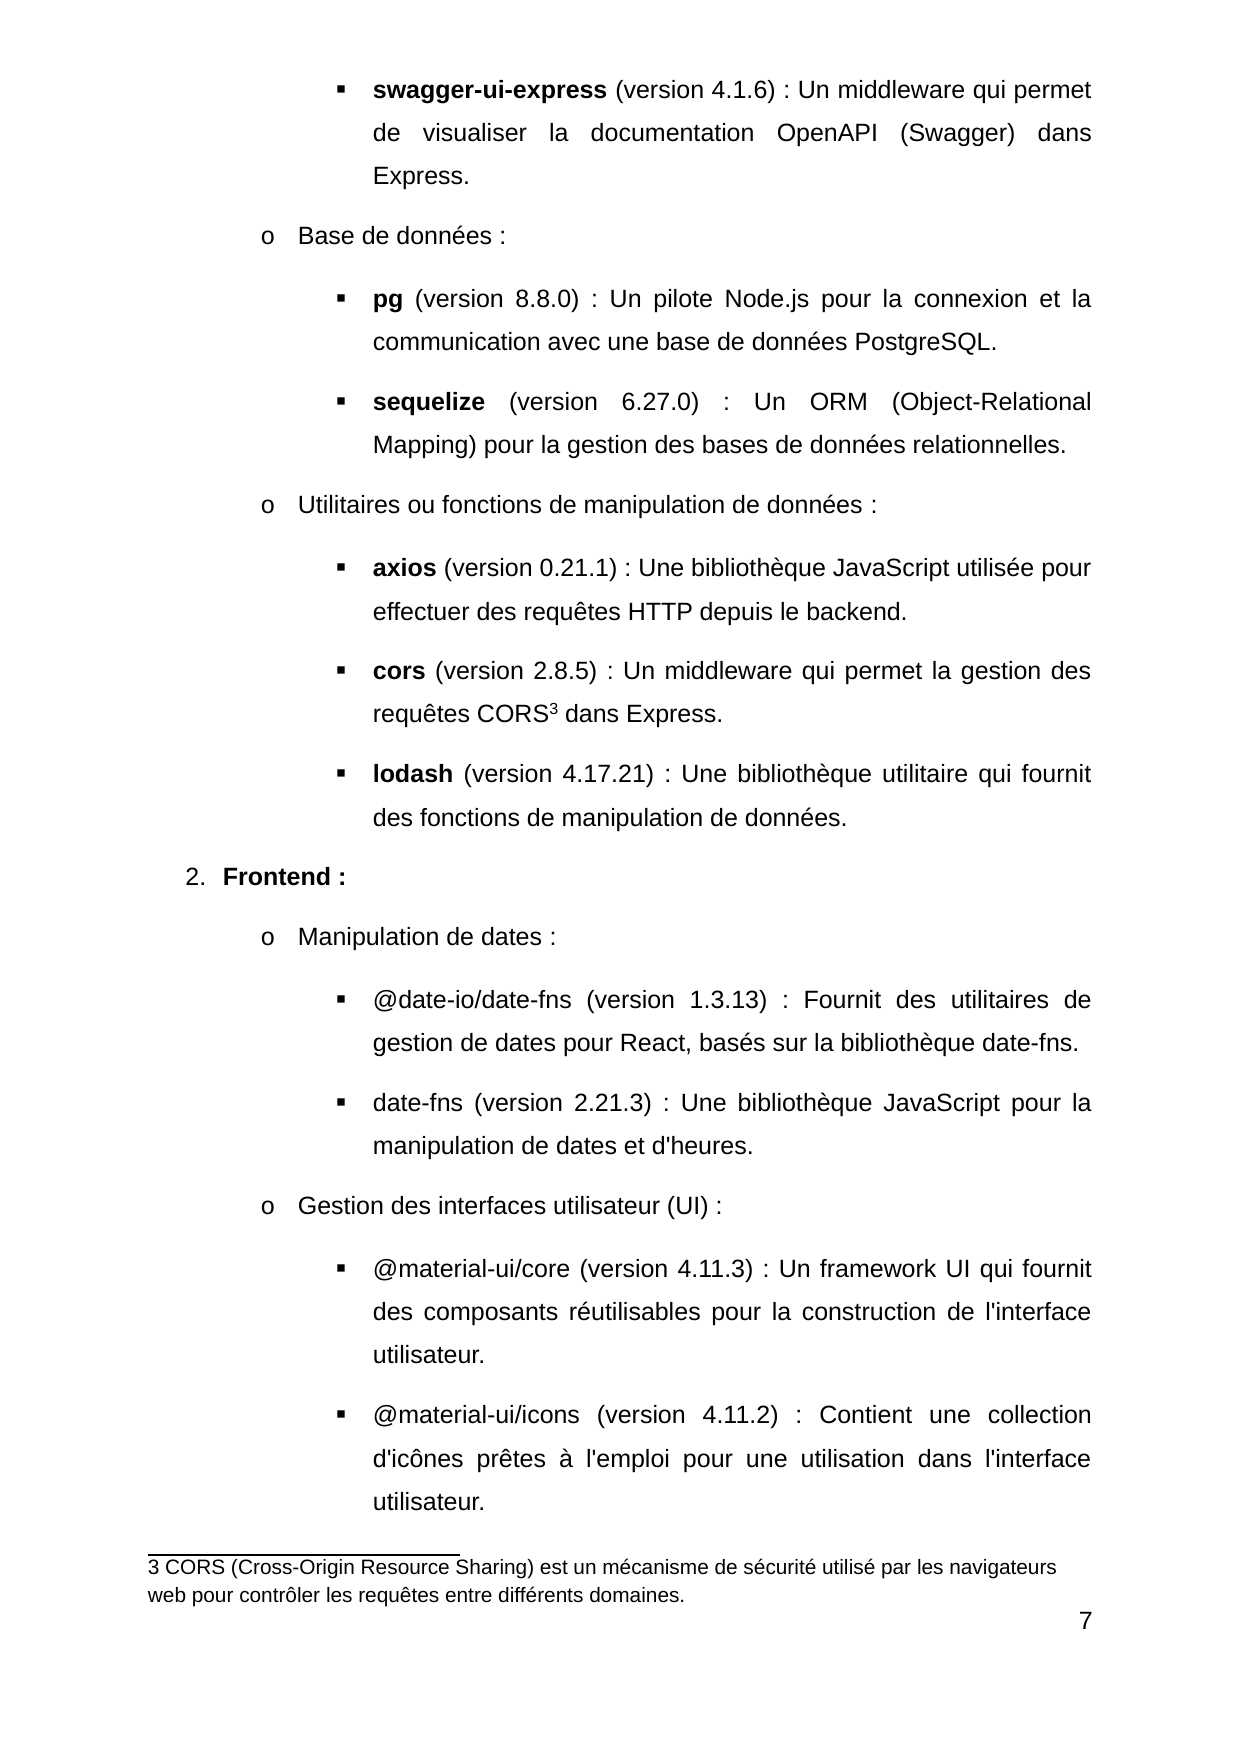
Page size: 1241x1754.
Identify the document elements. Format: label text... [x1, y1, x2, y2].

list @material-ui/core (version 4.11.3) : Un framework UI qui fournit des composants réutilisables pour la construction de l'interface utilisateur. [335, 1254, 1093, 1369]
list Frontend : [185, 862, 1093, 891]
list axios (version 0.21.1) : Une bibliothèque JavaScript utilisée pour effectuer des requêtes HTTP depuis le backend. [335, 553, 1093, 625]
list sequelize (version 6.27.0) : Un ORM (Object-Relational Mapping) pour la gestion des bases de données relationnelles. [335, 387, 1093, 459]
list Manipulation de dates : [260, 922, 1093, 953]
list Gestion des interfaces utilisateur (UI) : [260, 1191, 1093, 1222]
list cors (version 2.8.5) : Un middleware qui permet la gestion des requêtes CORS dans Express. [335, 656, 1093, 728]
list CORS (Cross-Origin Resource Sharing) est un mécanisme de sécurité utilisé par les navigateurs web pour contrôler les requêtes entre différents domaines. [148, 1555, 1093, 1606]
list lodash (version 4.17.21) : Une bibliothèque utilitaire qui fournit des fonctions de manipulation de données. [335, 759, 1093, 831]
list date-fns (version 2.21.3) : Une bibliothèque JavaScript pour la manipulation de dates et d'heures. [335, 1088, 1093, 1160]
list swagger-ui-express (version 4.1.6) : Un middleware qui permet de visualiser la documentation OpenAPI (Swagger) dans Express. [335, 75, 1093, 190]
list Base de données : [260, 221, 1093, 252]
list @date-io/date-fns (version 1.3.13) : Fournit des utilitaires de gestion de dates pour React, basés sur la bibliothèque date-fns. [335, 985, 1093, 1057]
list @material-ui/icons (version 4.11.2) : Contient une collection d'icônes prêtes à l'emploi pour une utilisation dans l'interface utilisateur. [335, 1400, 1093, 1515]
list pg (version 8.8.0) : Un pilote Node.js pour la connexion et la communication avec une base de données PostgreSQL. [335, 284, 1093, 356]
list Utilitaires ou fonctions de manipulation de données : [260, 490, 1093, 521]
